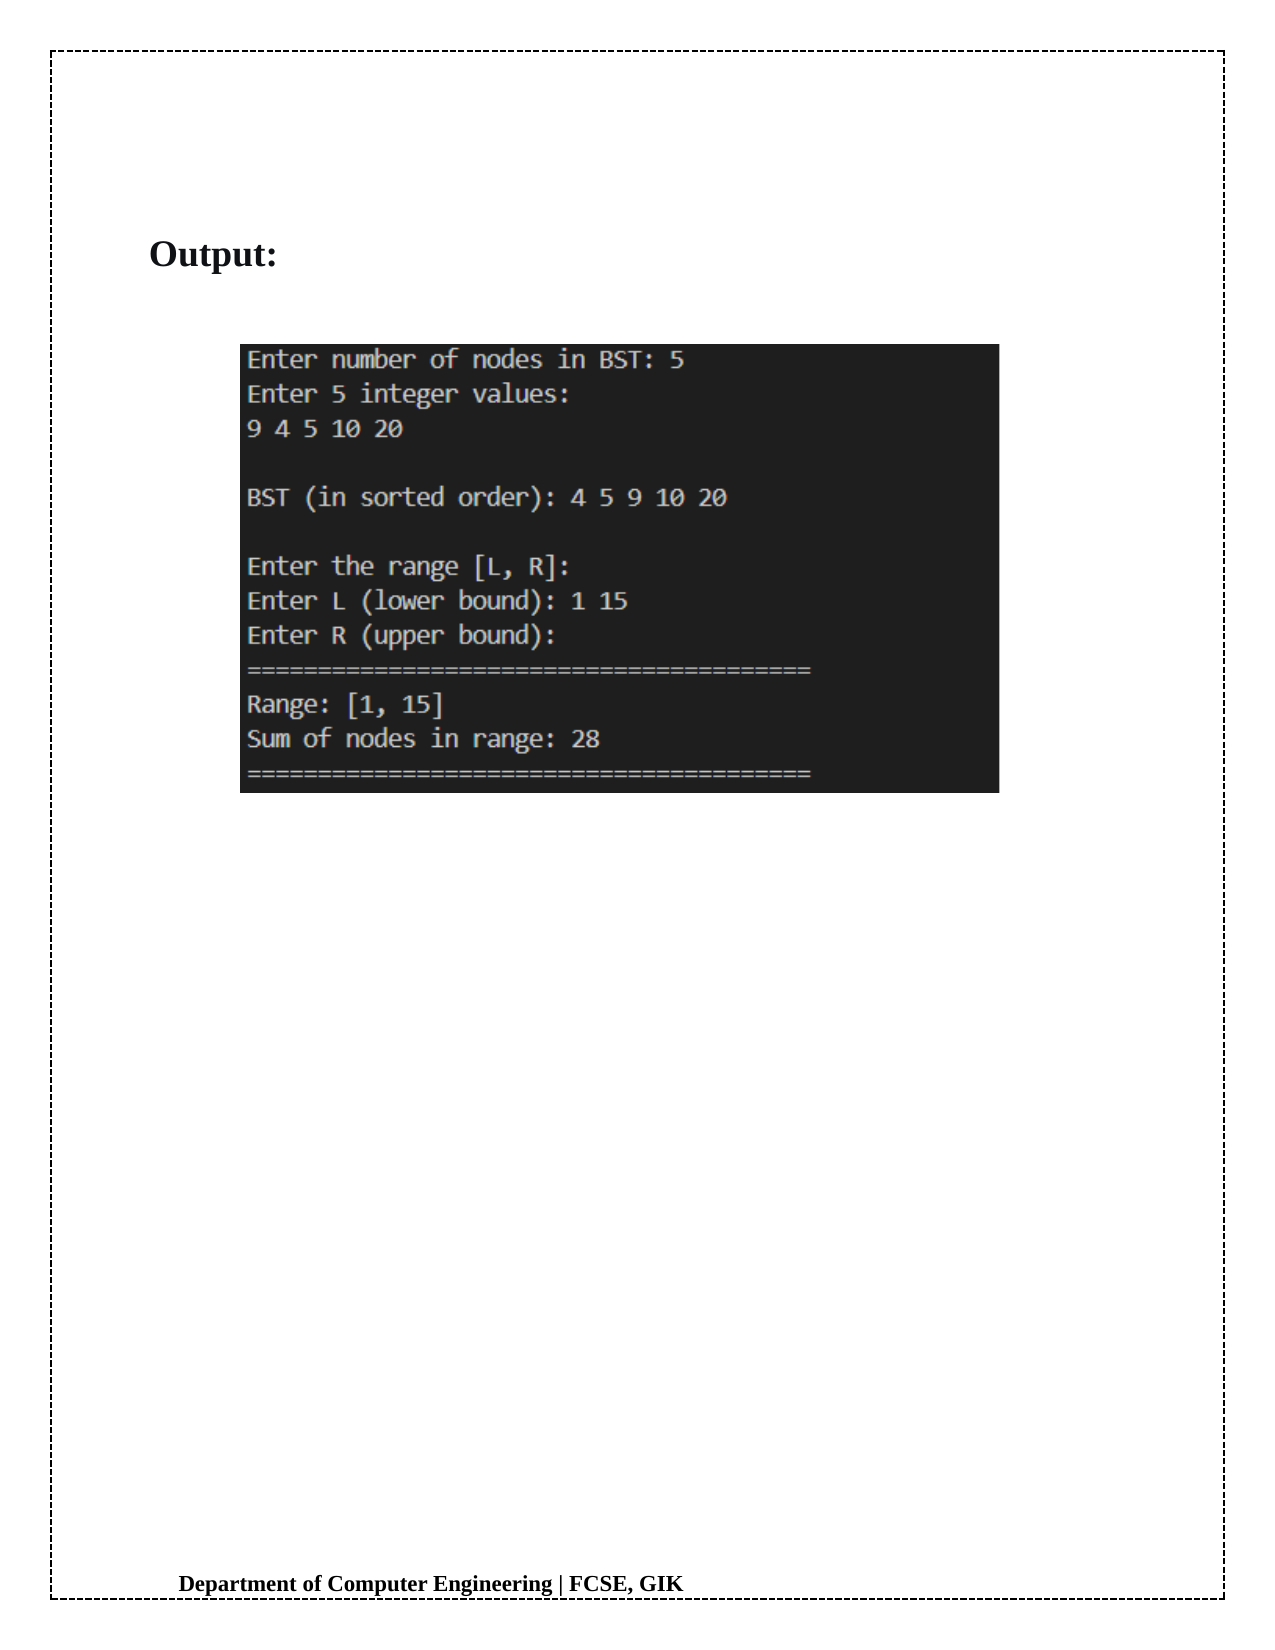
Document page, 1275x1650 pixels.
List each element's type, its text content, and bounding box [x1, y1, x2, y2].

picture [240, 344, 1000, 793]
text Output: [149, 232, 1084, 275]
